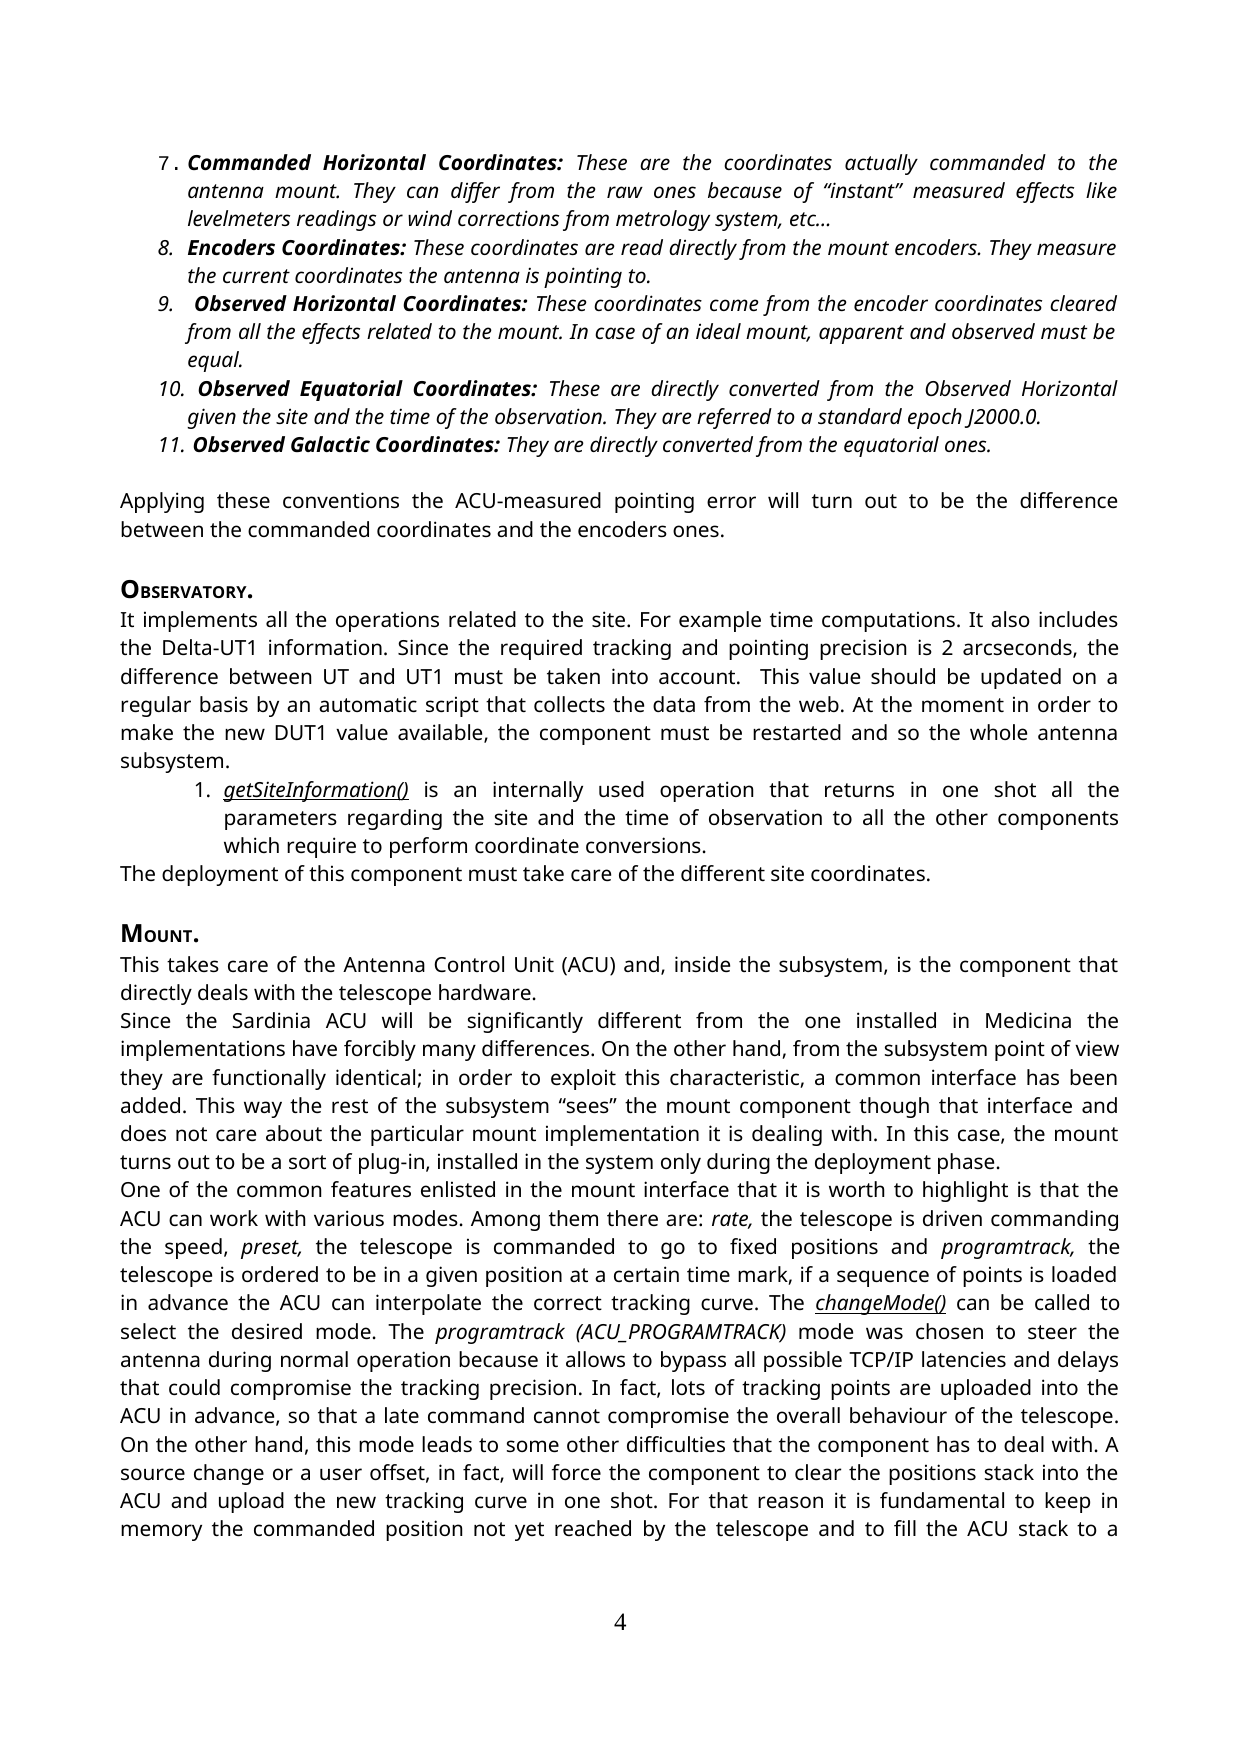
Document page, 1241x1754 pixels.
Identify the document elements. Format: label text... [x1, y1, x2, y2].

text Since the Sardinia ACU will be significantly different from the one installed in Medicina the implementations have forcibly many differences. On the other hand, from the subsystem point of view they are functionally identical; in order to exploit this characteristic, a common interface has been added. This way the rest of the subsystem “sees” the mount component though that interface and does not care about the particular mount implementation it is dealing with. In this case, the mount turns out to be a sort of plug-in, installed in the system only during the deployment phase. [120, 1006, 1120, 1176]
list getSiteInformation() is an internally used operation that returns in one shot all the parameters regarding the site and the time of observation to all the other components which require to perform coordinate conversions. [194, 775, 1120, 859]
list Observed Equatorial Coordinates: These are directly converted from the Observed Horizontal given the site and the time of the observation. They are referred to a standard epoch J2000.0. [157, 374, 1120, 430]
text This takes care of the Antenna Control Unit (ACU) and, inside the subsystem, is the component that directly deals with the telescope hardware. [120, 950, 1120, 1006]
list Encoders Coordinates: These coordinates are read directly from the mount encoders. They measure the current coordinates the antenna is pointing to. [157, 233, 1120, 289]
list Commanded Horizontal Coordinates: These are the coordinates actually commanded to the antenna mount. They can differ from the raw ones because of “instant” measured effects like levelmeters readings or wind corrections from metrology system, etc... [157, 148, 1120, 233]
text The deployment of this component must take care of the different site coordinates. [120, 859, 1120, 888]
text Observatory. [120, 571, 1120, 605]
text Mount. [120, 916, 1120, 950]
text One of the common features enlisted in the mount interface that it is worth to highlight is that the ACU can work with various modes. Among them there are: rate, the telescope is driven commanding the speed, preset, the telescope is commanded to go to fixed positions and programtrack, the telescope is ordered to be in a given position at a certain time mark, if a sequence of points is loaded in advance the ACU can interpolate the correct tracking curve. The changeMode() can be called to select the desired mode. The programtrack (ACU_PROGRAMTRACK) mode was chosen to steer the antenna during normal operation because it allows to bypass all possible TCP/IP latencies and delays that could compromise the tracking precision. In fact, lots of tracking points are uploaded into the ACU in advance, so that a late command cannot compromise the overall behaviour of the telescope. On the other hand, this mode leads to some other difficulties that the component has to deal with. A source change or a user offset, in fact, will force the component to clear the positions stack into the ACU and upload the new tracking curve in one shot. For that reason it is fundamental to keep in memory the commanded position not yet reached by the telescope and to fill the ACU stack to a [120, 1176, 1120, 1543]
list Observed Galactic Coordinates: They are directly converted from the equatorial ones. [157, 430, 1120, 458]
text Applying these conventions the ACU-measured pointing error will turn out to be the difference between the commanded coordinates and the encoders ones. [120, 487, 1120, 543]
list Observed Horizontal Coordinates: These coordinates come from the encoder coordinates cleared from all the effects related to the mount. In case of an ideal mount, apparent and observed must be equal. [157, 289, 1120, 374]
text It implements all the operations related to the site. For example time computations. It also includes the Delta-UT1 information. Since the required tracking and pointing precision is 2 arcseconds, the difference between UT and UT1 must be taken into account. This value should be updated on a regular basis by an automatic script that collects the data from the web. At the moment in order to make the new DUT1 value available, the component must be restarted and so the whole antenna subsystem. [120, 605, 1120, 775]
